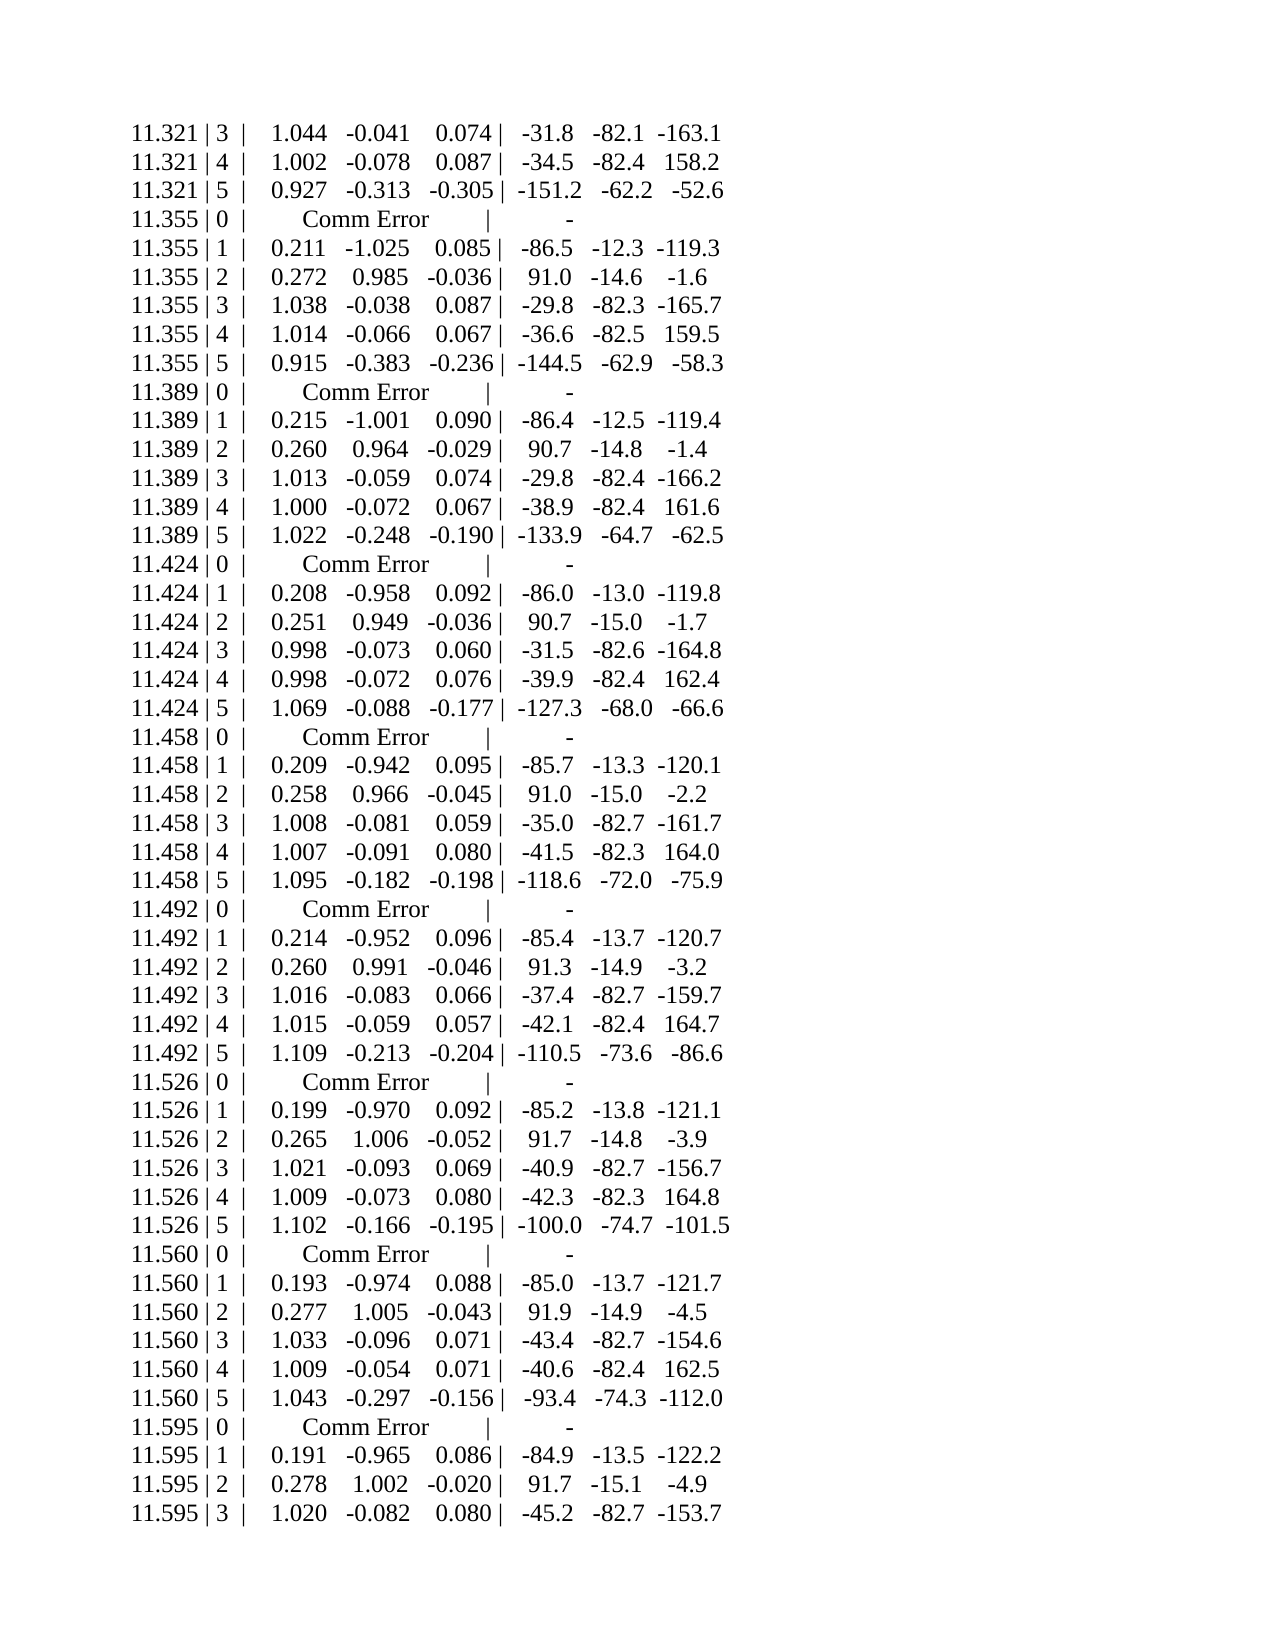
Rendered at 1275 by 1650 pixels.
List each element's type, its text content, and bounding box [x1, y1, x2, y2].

text 11.560 | 5 | 1.043 -0.297 -0.156 | -93.4 -74.3 -112.0 [118, 1383, 1157, 1412]
text 11.560 | 3 | 1.033 -0.096 0.071 | -43.4 -82.7 -154.6 [118, 1326, 1157, 1354]
text 11.595 | 3 | 1.020 -0.082 0.080 | -45.2 -82.7 -153.7 [118, 1498, 1157, 1527]
text 11.424 | 5 | 1.069 -0.088 -0.177 | -127.3 -68.0 -66.6 [118, 693, 1157, 722]
text 11.492 | 2 | 0.260 0.991 -0.046 | 91.3 -14.9 -3.2 [118, 952, 1157, 981]
text 11.458 | 2 | 0.258 0.966 -0.045 | 91.0 -15.0 -2.2 [118, 779, 1157, 808]
text 11.458 | 1 | 0.209 -0.942 0.095 | -85.7 -13.3 -120.1 [118, 751, 1157, 779]
text 11.595 | 1 | 0.191 -0.965 0.086 | -84.9 -13.5 -122.2 [118, 1441, 1157, 1469]
text 11.355 | 0 | Comm Error | - [118, 204, 1157, 233]
text 11.389 | 1 | 0.215 -1.001 0.090 | -86.4 -12.5 -119.4 [118, 406, 1157, 434]
text 11.321 | 4 | 1.002 -0.078 0.087 | -34.5 -82.4 158.2 [118, 147, 1157, 176]
text 11.458 | 0 | Comm Error | - [118, 722, 1157, 751]
text 11.389 | 3 | 1.013 -0.059 0.074 | -29.8 -82.4 -166.2 [118, 463, 1157, 492]
text 11.560 | 2 | 0.277 1.005 -0.043 | 91.9 -14.9 -4.5 [118, 1297, 1157, 1326]
text 11.458 | 5 | 1.095 -0.182 -0.198 | -118.6 -72.0 -75.9 [118, 866, 1157, 894]
text 11.424 | 3 | 0.998 -0.073 0.060 | -31.5 -82.6 -164.8 [118, 636, 1157, 664]
text 11.321 | 5 | 0.927 -0.313 -0.305 | -151.2 -62.2 -52.6 [118, 176, 1157, 204]
text 11.595 | 2 | 0.278 1.002 -0.020 | 91.7 -15.1 -4.9 [118, 1469, 1157, 1498]
text 11.458 | 3 | 1.008 -0.081 0.059 | -35.0 -82.7 -161.7 [118, 808, 1157, 837]
text 11.526 | 4 | 1.009 -0.073 0.080 | -42.3 -82.3 164.8 [118, 1182, 1157, 1211]
text 11.355 | 3 | 1.038 -0.038 0.087 | -29.8 -82.3 -165.7 [118, 291, 1157, 319]
text 11.389 | 4 | 1.000 -0.072 0.067 | -38.9 -82.4 161.6 [118, 492, 1157, 521]
text 11.560 | 1 | 0.193 -0.974 0.088 | -85.0 -13.7 -121.7 [118, 1268, 1157, 1297]
text 11.355 | 2 | 0.272 0.985 -0.036 | 91.0 -14.6 -1.6 [118, 262, 1157, 291]
text 11.526 | 2 | 0.265 1.006 -0.052 | 91.7 -14.8 -3.9 [118, 1124, 1157, 1153]
text 11.492 | 3 | 1.016 -0.083 0.066 | -37.4 -82.7 -159.7 [118, 981, 1157, 1009]
text 11.424 | 0 | Comm Error | - [118, 549, 1157, 578]
text 11.355 | 5 | 0.915 -0.383 -0.236 | -144.5 -62.9 -58.3 [118, 348, 1157, 377]
text 11.355 | 4 | 1.014 -0.066 0.067 | -36.6 -82.5 159.5 [118, 319, 1157, 348]
text 11.424 | 1 | 0.208 -0.958 0.092 | -86.0 -13.0 -119.8 [118, 578, 1157, 607]
text 11.424 | 4 | 0.998 -0.072 0.076 | -39.9 -82.4 162.4 [118, 664, 1157, 693]
text 11.560 | 4 | 1.009 -0.054 0.071 | -40.6 -82.4 162.5 [118, 1354, 1157, 1383]
text 11.424 | 2 | 0.251 0.949 -0.036 | 90.7 -15.0 -1.7 [118, 607, 1157, 636]
text 11.560 | 0 | Comm Error | - [118, 1239, 1157, 1268]
text 11.458 | 4 | 1.007 -0.091 0.080 | -41.5 -82.3 164.0 [118, 837, 1157, 866]
text 11.355 | 1 | 0.211 -1.025 0.085 | -86.5 -12.3 -119.3 [118, 233, 1157, 262]
text 11.492 | 5 | 1.109 -0.213 -0.204 | -110.5 -73.6 -86.6 [118, 1038, 1157, 1067]
text 11.526 | 3 | 1.021 -0.093 0.069 | -40.9 -82.7 -156.7 [118, 1153, 1157, 1182]
text 11.526 | 0 | Comm Error | - [118, 1067, 1157, 1096]
text 11.526 | 5 | 1.102 -0.166 -0.195 | -100.0 -74.7 -101.5 [118, 1211, 1157, 1239]
text 11.526 | 1 | 0.199 -0.970 0.092 | -85.2 -13.8 -121.1 [118, 1096, 1157, 1124]
text 11.492 | 1 | 0.214 -0.952 0.096 | -85.4 -13.7 -120.7 [118, 923, 1157, 952]
text 11.492 | 4 | 1.015 -0.059 0.057 | -42.1 -82.4 164.7 [118, 1009, 1157, 1038]
text 11.595 | 0 | Comm Error | - [118, 1412, 1157, 1441]
text 11.389 | 5 | 1.022 -0.248 -0.190 | -133.9 -64.7 -62.5 [118, 521, 1157, 549]
text 11.389 | 2 | 0.260 0.964 -0.029 | 90.7 -14.8 -1.4 [118, 434, 1157, 463]
text 11.321 | 3 | 1.044 -0.041 0.074 | -31.8 -82.1 -163.1 [118, 118, 1157, 147]
text 11.389 | 0 | Comm Error | - [118, 377, 1157, 406]
text 11.492 | 0 | Comm Error | - [118, 894, 1157, 923]
